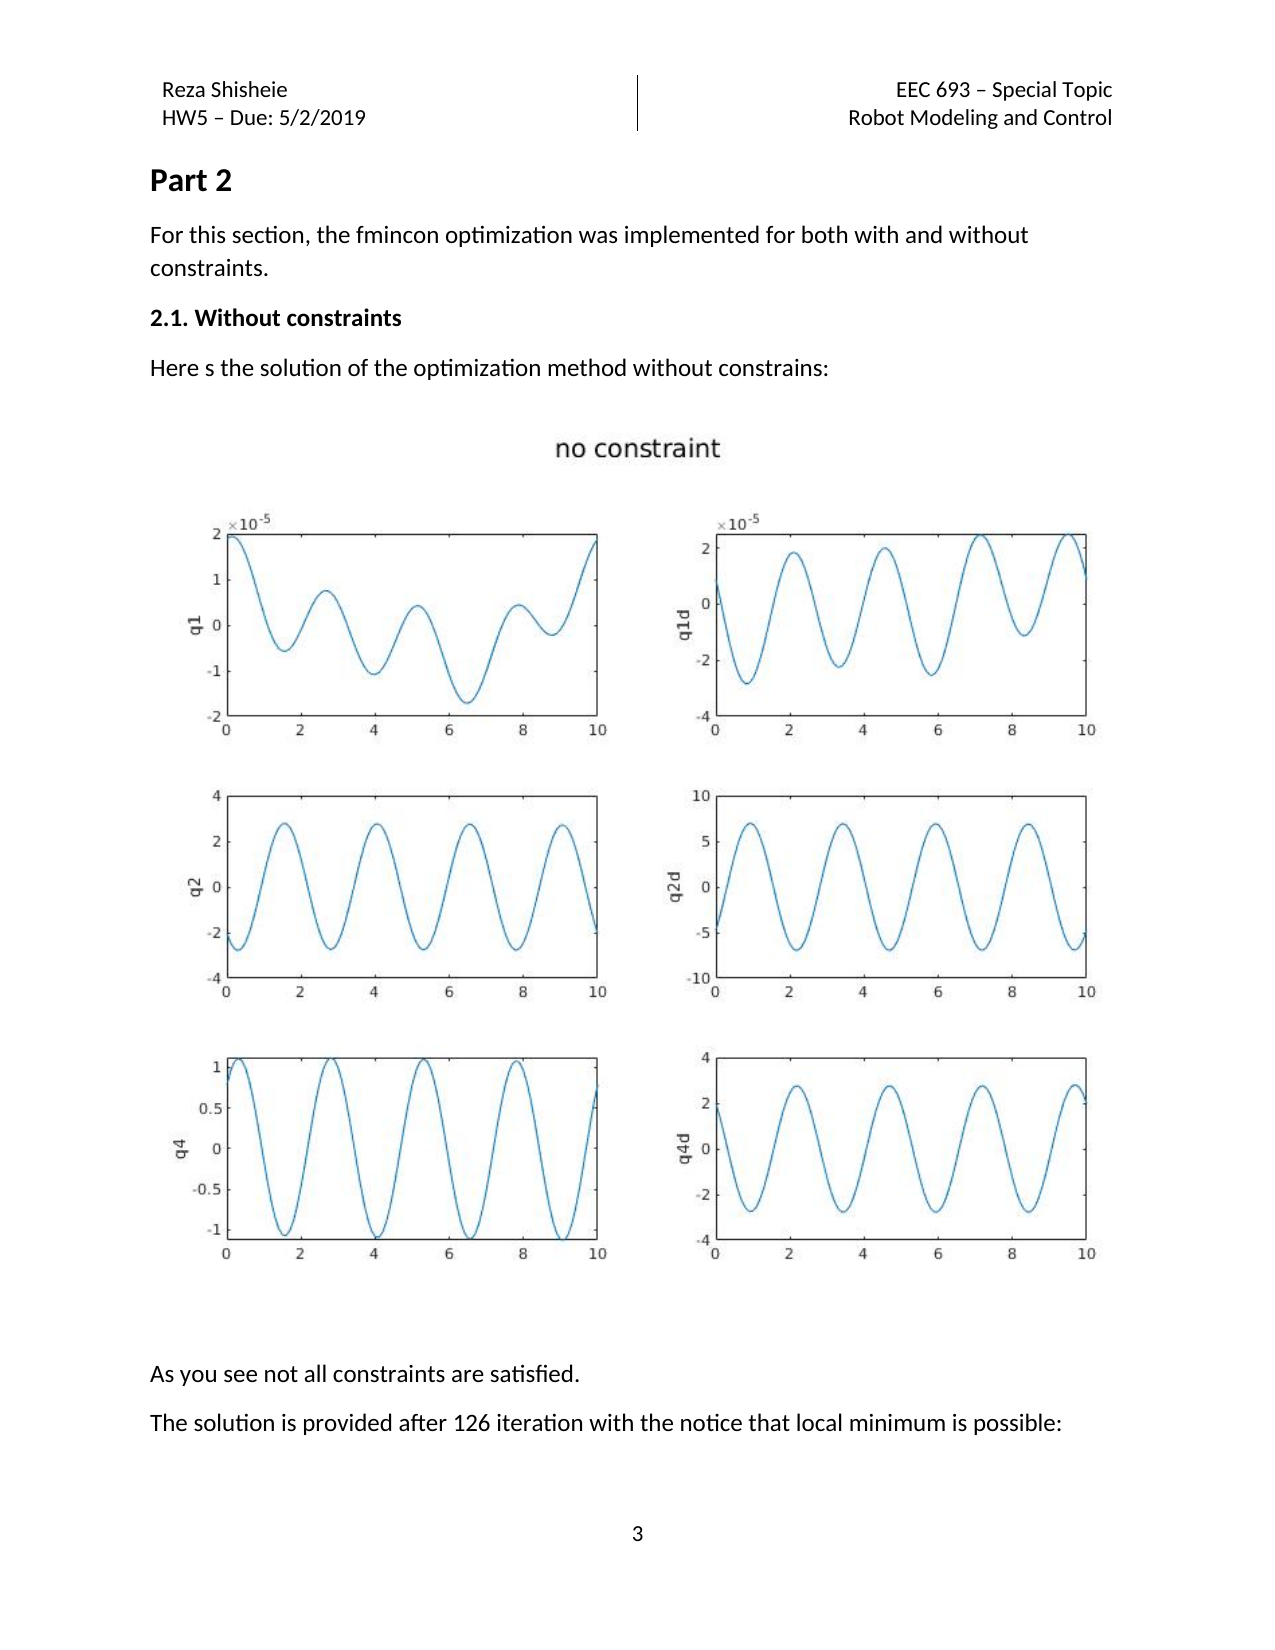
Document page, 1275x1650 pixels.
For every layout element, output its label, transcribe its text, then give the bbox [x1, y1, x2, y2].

text For this section, the fmincon optimization was implemented for both with and without constraints. [150, 220, 1125, 283]
text Part 2 [150, 159, 1125, 200]
text 2.1. Without constraints [150, 302, 1125, 333]
text As you see not all constraints are satisfied. [150, 1337, 1125, 1388]
picture [82, 401, 1193, 1337]
text Here s the solution of the optimization method without constrains: [150, 352, 1125, 382]
text The solution is provided after 126 iteration with the notice that local minimum is possible: [150, 1408, 1125, 1438]
